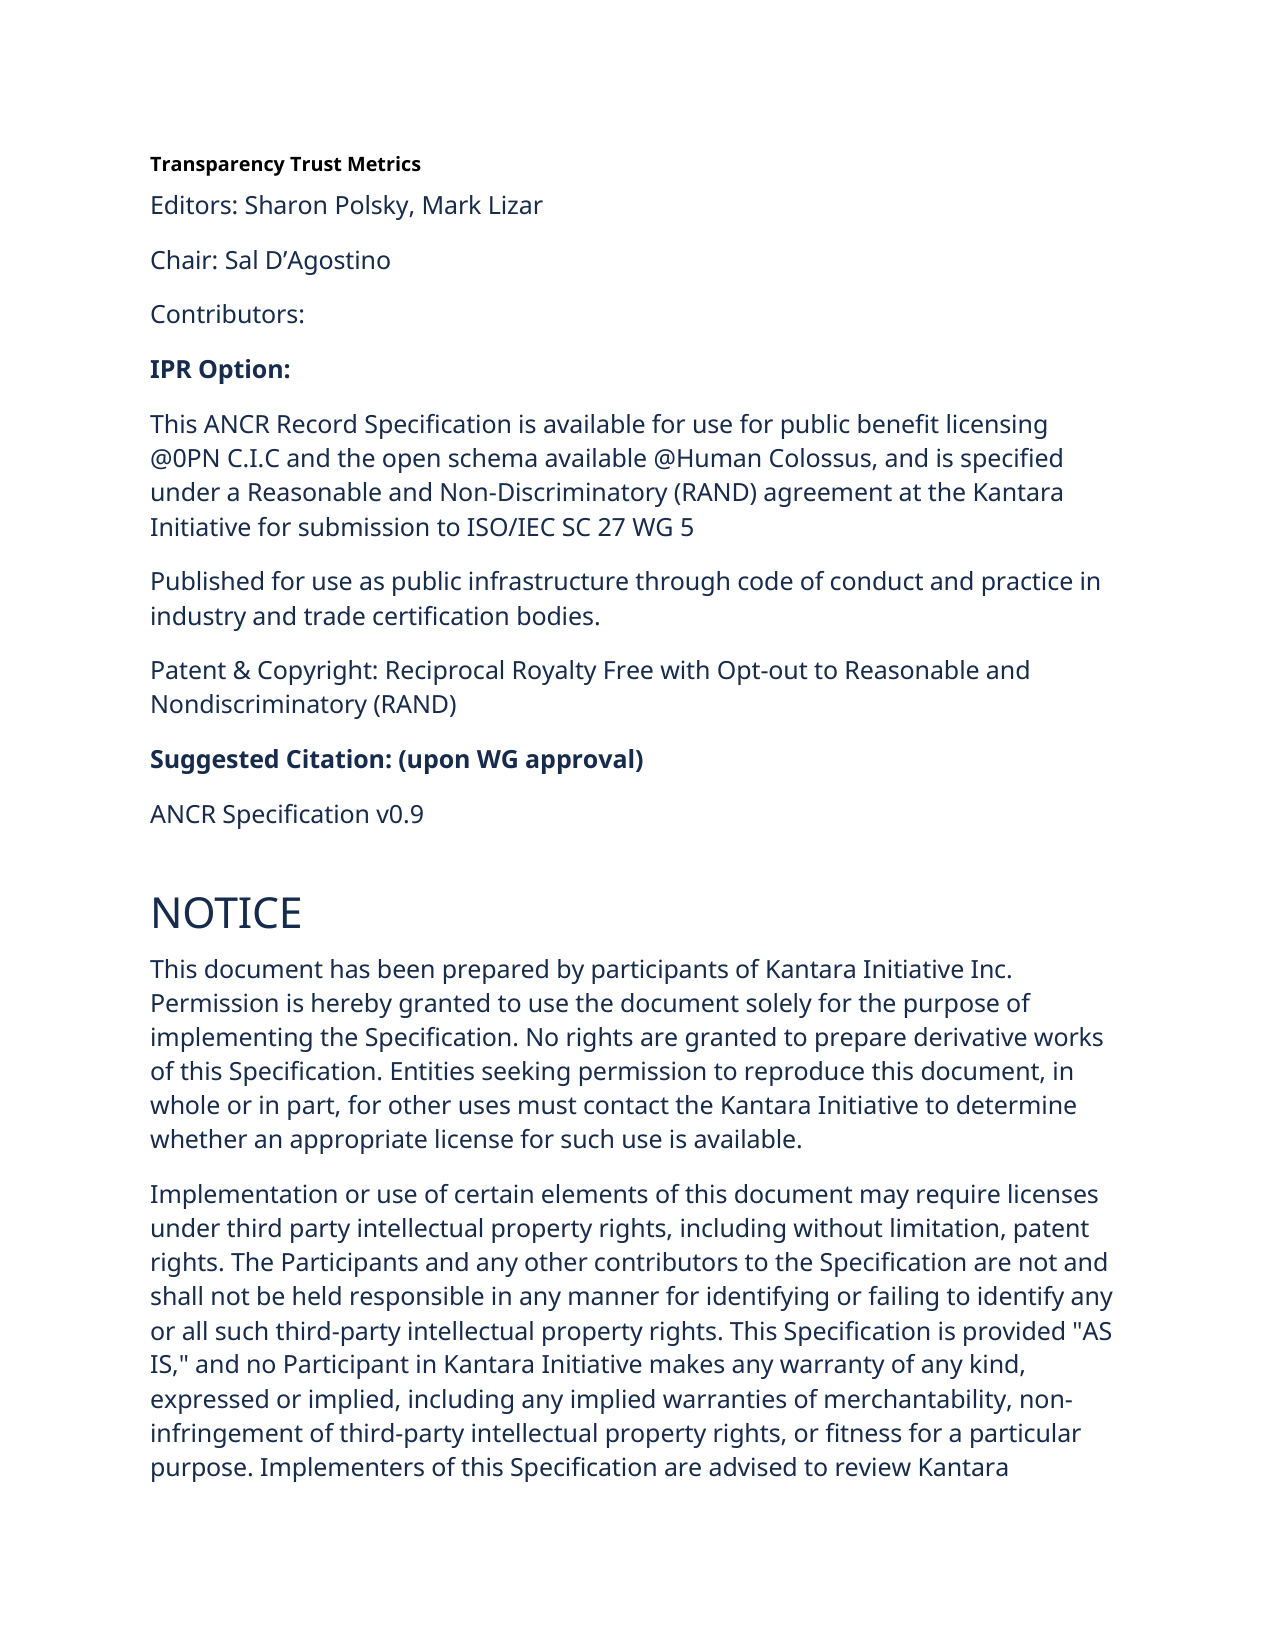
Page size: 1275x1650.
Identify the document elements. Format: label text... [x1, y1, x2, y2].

text IPR Option: [150, 352, 1125, 386]
subtitle Transparency Trust Metrics [150, 150, 1125, 177]
text ANCR Specification v0.9 [150, 797, 1125, 831]
text Editors: Sharon Polsky, Mark Lizar [150, 187, 1125, 221]
text Contributors: [150, 297, 1125, 331]
text Chair: Sal D’Agostino [150, 242, 1125, 276]
text Patent & Copyright: Reciprocal Royalty Free with Opt-out to Reasonable and Nondiscriminatory (RAND) [150, 653, 1125, 721]
text Published for use as public infrastructure through code of conduct and practice in industry and trade certification bodies. [150, 564, 1125, 632]
text This ANCR Record Specification is available for use for public benefit licensing @0PN C.I.C and the open schema available @Human Colossus, and is specified under a Reasonable and Non‑Discriminatory (RAND) agreement at the Kantara Initiative for submission to ISO/IEC SC 27 WG 5 [150, 407, 1125, 543]
text This document has been prepared by participants of Kantara Initiative Inc. Permission is hereby granted to use the document solely for the purpose of implementing the Specification. No rights are granted to prepare derivative works of this Specification. Entities seeking permission to reproduce this document, in whole or in part, for other uses must contact the Kantara Initiative to determine whether an appropriate license for such use is available. [150, 952, 1125, 1156]
text Suggested Citation: (upon WG approval) [150, 742, 1125, 776]
text Implementation or use of certain elements of this document may require licenses under third party intellectual property rights, including without limitation, patent rights. The Participants and any other contributors to the Specification are not and shall not be held responsible in any manner for identifying or failing to identify any or all such third-party intellectual property rights. This Specification is provided "AS IS," and no Participant in Kantara Initiative makes any warranty of any kind, expressed or implied, including any implied warranties of merchantability, non-infringement of third-party intellectual property rights, or fitness for a particular purpose. Implementers of this Specification are advised to review Kantara [150, 1177, 1125, 1483]
subtitle NOTICE [150, 883, 1125, 941]
